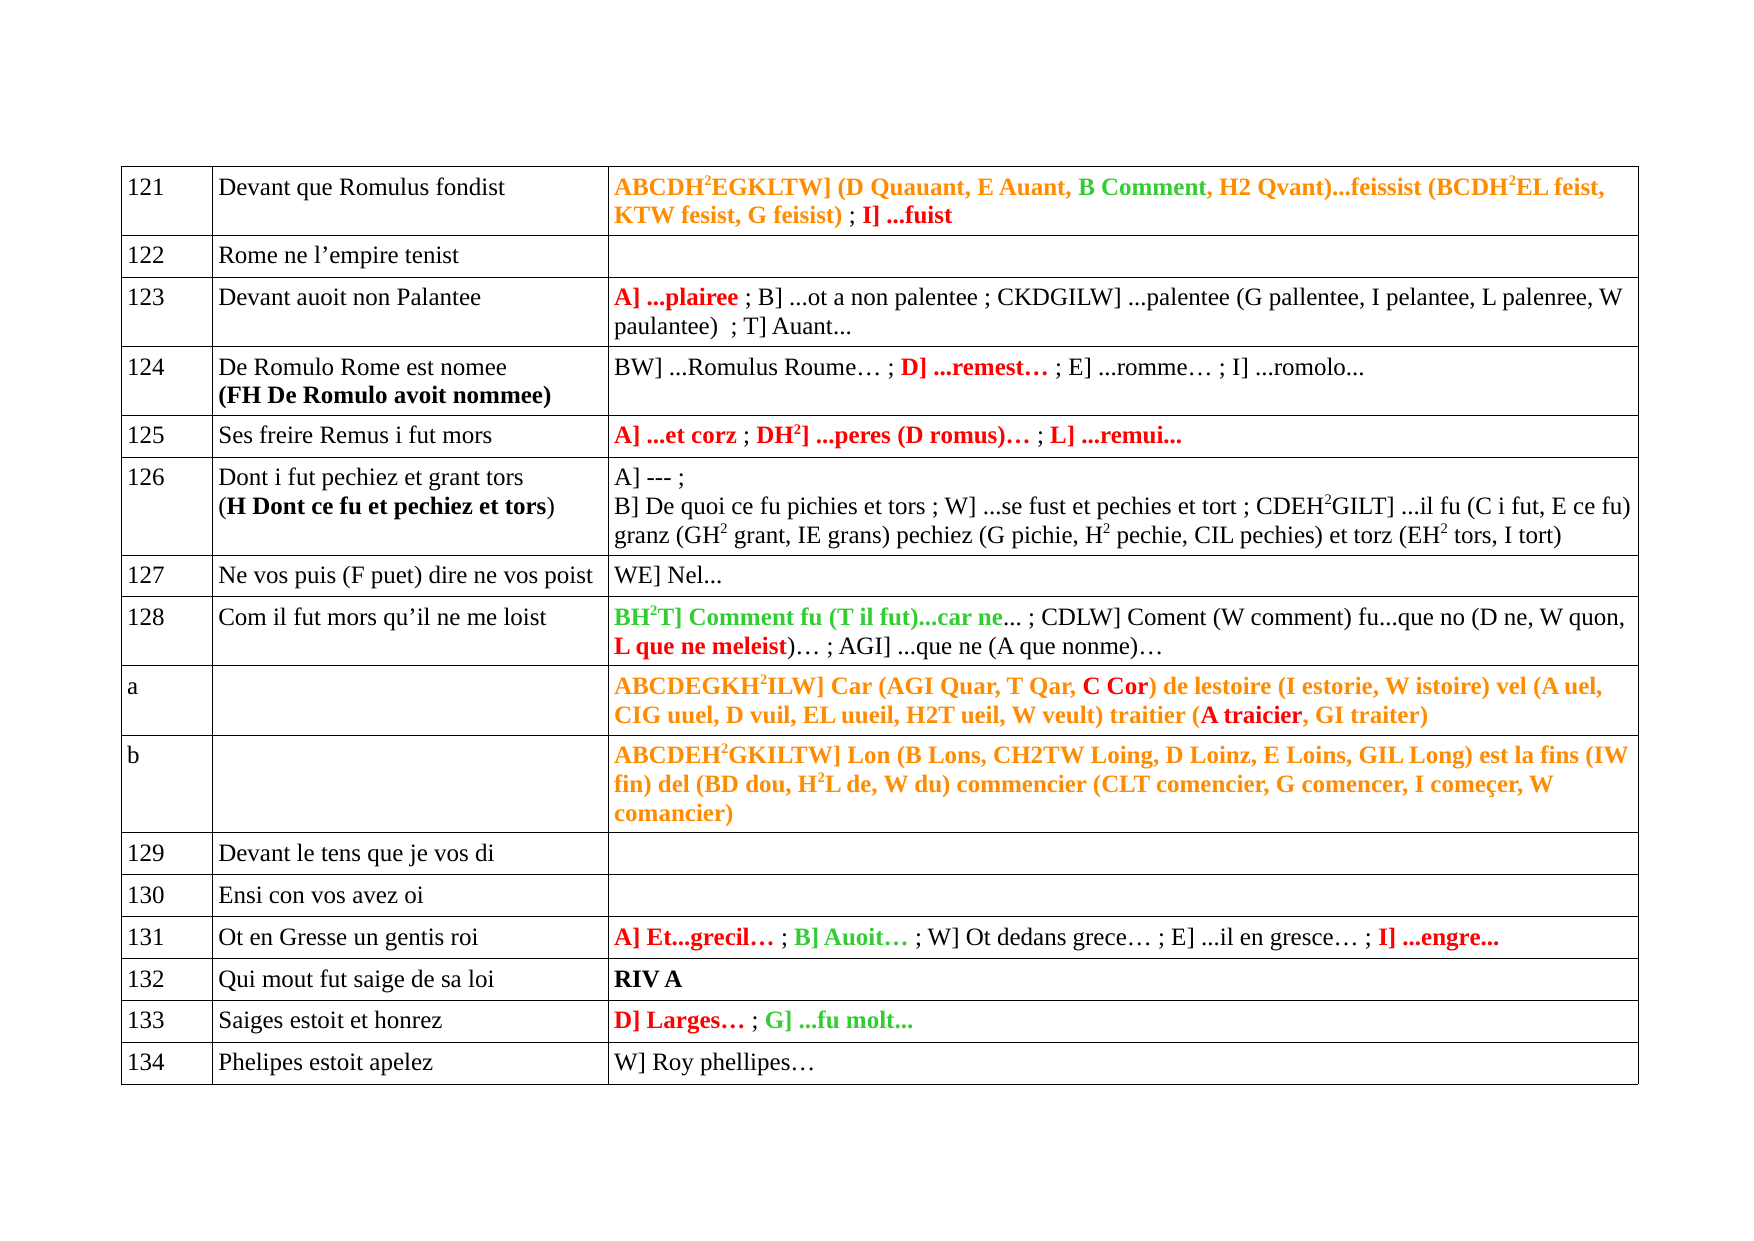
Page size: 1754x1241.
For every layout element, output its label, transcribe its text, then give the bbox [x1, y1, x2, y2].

table_cell 133 [122, 1001, 212, 1042]
table_cell ABCDEGKH2ILW] Car (AGI Quar, T Qar, C Cor) de lestoire (I estorie, W istoire) vel (A uel, CIG uuel, D vuil, EL uueil, H2T ueil, W veult) traitier (A traicier, GI traiter) [609, 666, 1638, 734]
table_cell WE] Nel... [609, 556, 1638, 596]
table_cell De Romulo Rome est nomee (FH De Romulo avoit nommee) [213, 347, 608, 415]
table_cell Qui mout fut saige de sa loi [213, 959, 608, 1000]
table_cell a [122, 666, 212, 734]
table_cell 128 [122, 597, 212, 665]
table_cell W] Roy phellipes… [609, 1043, 1638, 1083]
table_cell 127 [122, 556, 212, 596]
table_cell Ses freire Remus i fut mors [213, 416, 608, 457]
table_cell Devant le tens que je vos di [213, 833, 608, 874]
table_cell Dont i fut pechiez et grant tors (H Dont ce fu et pechiez et tors) [213, 458, 608, 554]
table_cell 125 [122, 416, 212, 457]
table_cell Saiges estoit et honrez [213, 1001, 608, 1042]
table_cell BW] ...Romulus Roume… ; D] ...remest… ; E] ...romme… ; I] ...romolo... [609, 347, 1638, 415]
table_cell RIV A [609, 959, 1638, 1000]
table_cell Ne vos puis (F puet) dire ne vos poist [213, 556, 608, 596]
table_cell b [122, 736, 212, 832]
table_header Devant que Romulus fondist [213, 167, 608, 235]
table_cell BH2T] Comment fu (T il fut)...car ne... ; CDLW] Coment (W comment) fu...que no (D ne, W quon, L que ne meleist)… ; AGI] ...que ne (A que nonme)… [609, 597, 1638, 665]
table_cell ABCDEH2GKILTW] Lon (B Lons, CH2TW Loing, D Loinz, E Loins, GIL Long) est la fins (IW fin) del (BD dou, H2L de, W du) commencier (CLT comencier, G comencer, I começer, W comancier) [609, 736, 1638, 832]
table_cell 123 [122, 278, 212, 346]
table_cell Rome ne l’empire tenist [213, 236, 608, 277]
table_header ABCDH2EGKLTW] (D Quauant, E Auant, B Comment, H2 Qvant)...feissist (BCDH2EL feist, KTW fesist, G feisist) ; I] ...fuist [609, 167, 1638, 235]
table_cell 129 [122, 833, 212, 874]
table_cell A] ...plairee ; B] ...ot a non palentee ; CKDGILW] ...palentee (G pallentee, I pelantee, L palenree, W paulantee) ; T] Auant... [609, 278, 1638, 346]
table_cell Phelipes estoit apelez [213, 1043, 608, 1083]
table_cell A] ...et corz ; DH2] ...peres (D romus)… ; L] ...remui... [609, 416, 1638, 457]
table_cell [609, 875, 1638, 916]
table_cell 122 [122, 236, 212, 277]
table_cell 132 [122, 959, 212, 1000]
table_cell [609, 236, 1638, 277]
table_cell Devant auoit non Palantee [213, 278, 608, 346]
table_cell 124 [122, 347, 212, 415]
table_cell Ensi con vos avez oi [213, 875, 608, 916]
table_header 121 [122, 167, 212, 235]
table_cell [213, 666, 608, 734]
table_cell 130 [122, 875, 212, 916]
table_cell A] --- ; B] De quoi ce fu pichies et tors ; W] ...se fust et pechies et tort ; CDEH2GILT] ...il fu (C i fut, E ce fu) granz (GH2 grant, IE grans) pechiez (G pichie, H2 pechie, CIL pechies) et torz (EH2 tors, I tort) [609, 458, 1638, 554]
table_cell 134 [122, 1043, 212, 1083]
table_cell [213, 736, 608, 832]
table_cell [609, 833, 1638, 874]
table_cell Ot en Gresse un gentis roi [213, 917, 608, 958]
table_cell A] Et...grecil… ; B] Auoit… ; W] Ot dedans grece… ; E] ...il en gresce… ; I] ...engre... [609, 917, 1638, 958]
table_cell Com il fut mors qu’il ne me loist [213, 597, 608, 665]
table_cell 131 [122, 917, 212, 958]
table_cell 126 [122, 458, 212, 554]
table_cell D] Larges… ; G] ...fu molt... [609, 1001, 1638, 1042]
